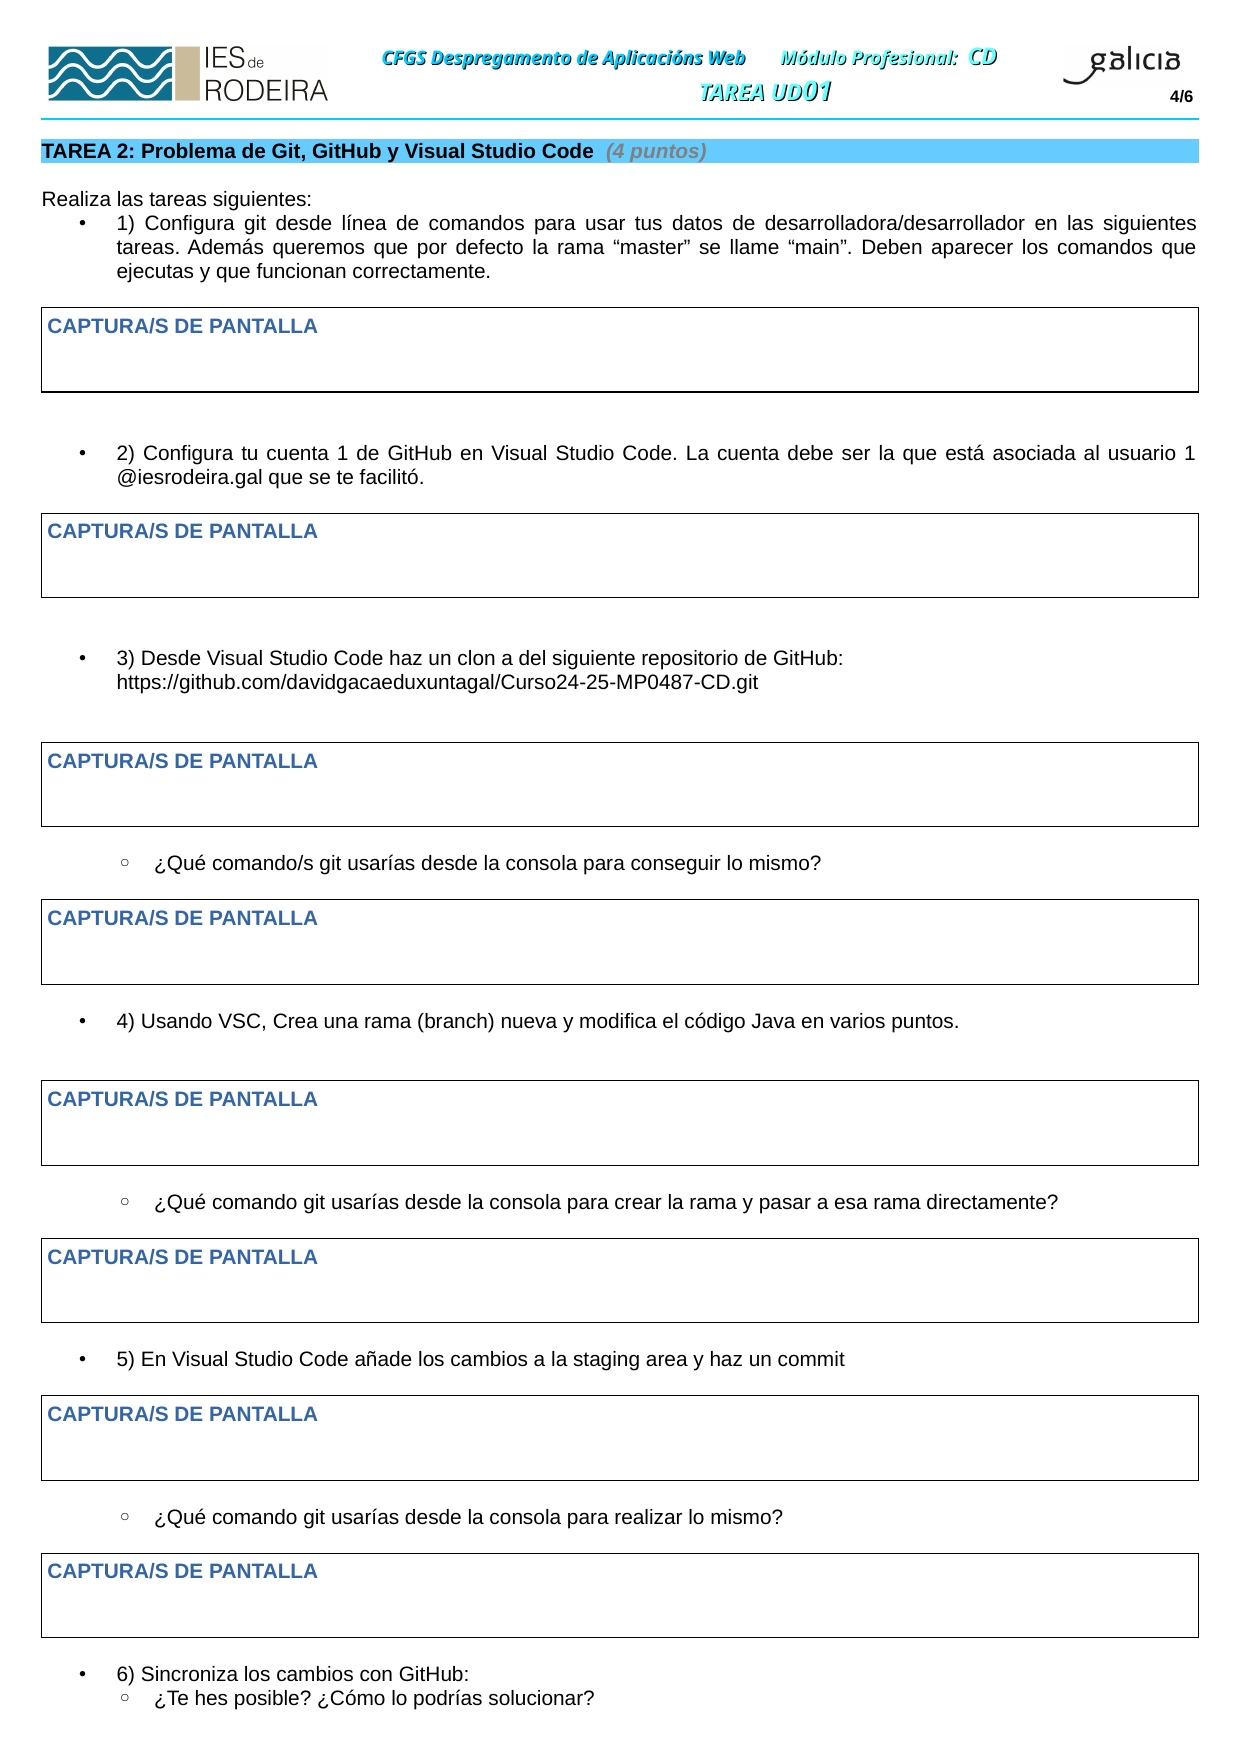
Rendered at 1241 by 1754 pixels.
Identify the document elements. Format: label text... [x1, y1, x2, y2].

picture [47, 45, 331, 102]
list 3) Desde Visual Studio Code haz un clon a del siguiente repositorio de GitHub: https://github.com/davidgacaeduxuntagal/Curso24-25-MP0487-CD.git [79, 646, 1199, 718]
table_header CAPTURA/S DE PANTALLA [42, 743, 1198, 826]
list 4) Usando VSC, Crea una rama (branch) nueva y modifica el código Java en varios puntos. [79, 1008, 1199, 1032]
table_header CAPTURA/S DE PANTALLA [42, 900, 1198, 983]
list 5) En Visual Studio Code añade los cambios a la staging area y haz un commit [79, 1347, 1199, 1371]
picture [1064, 43, 1185, 88]
list ¿Qué comando git usarías desde la consola para realizar lo mismo? [116, 1504, 1199, 1529]
table_header CAPTURA/S DE PANTALLA [42, 1554, 1198, 1637]
table_header CAPTURA/S DE PANTALLA [42, 1081, 1198, 1165]
list 6) Sincroniza los cambios con GitHub: [79, 1662, 1199, 1686]
list 1) Configura git desde línea de comandos para usar tus datos de desarrolladora/desarrollador en las siguientes tareas. Además queremos que por defecto la rama “master” se llame “main”. Deben aparecer los comandos que ejecutas y que funcionan correctamente. [79, 211, 1199, 283]
text Realiza las tareas siguientes: [41, 187, 1199, 211]
list 2) Configura tu cuenta 1 de GitHub en Visual Studio Code. La cuenta debe ser la que está asociada al usuario 1 @iesrodeira.gal que se te facilitó. [79, 440, 1199, 488]
list ¿Te hes posible? ¿Cómo lo podrías solucionar? [116, 1686, 1199, 1710]
table_header CAPTURA/S DE PANTALLA [42, 1396, 1198, 1479]
table_header CAPTURA/S DE PANTALLA [42, 514, 1198, 597]
list ¿Qué comando git usarías desde la consola para crear la rama y pasar a esa rama directamente? [116, 1190, 1199, 1214]
table_header CAPTURA/S DE PANTALLA [42, 308, 1198, 391]
table_header CAPTURA/S DE PANTALLA [42, 1239, 1198, 1322]
list ¿Qué comando/s git usarías desde la consola para conseguir lo mismo? [116, 851, 1199, 875]
text TAREA 2: Problema de Git, GitHub y Visual Studio Code (4 puntos) [41, 139, 1199, 163]
